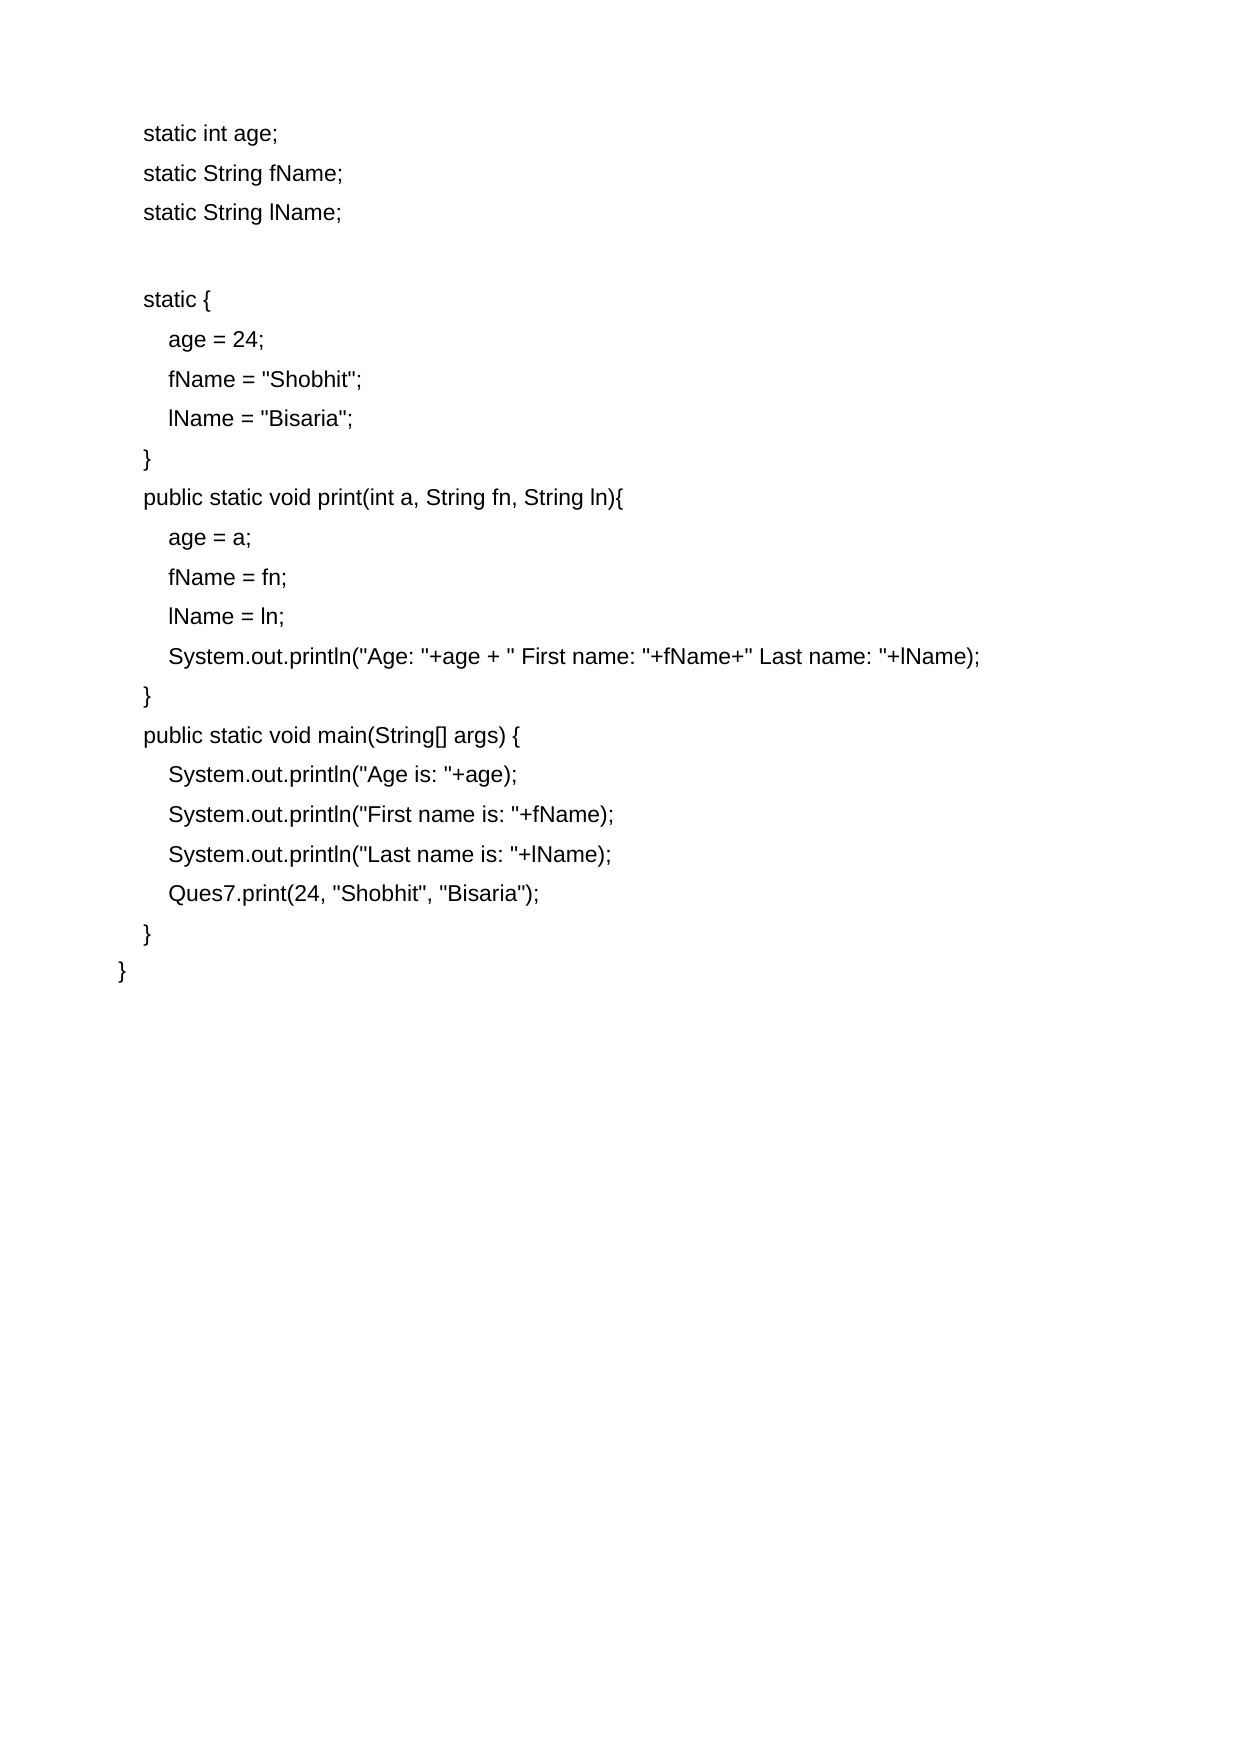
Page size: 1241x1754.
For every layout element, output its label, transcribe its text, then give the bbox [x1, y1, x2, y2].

text System.out.println("Age: "+age + " First name: "+fName+" Last name: "+lName); [118, 641, 1122, 669]
text static String fName; [118, 158, 1122, 186]
text public static void main(String[] args) { [118, 720, 1122, 749]
text } [118, 680, 1122, 709]
text System.out.println("Last name is: "+lName); [118, 839, 1122, 867]
text static int age; [118, 118, 1122, 147]
text System.out.println("First name is: "+fName); [118, 799, 1122, 828]
text fName = fn; [118, 562, 1122, 590]
text age = a; [118, 522, 1122, 551]
text lName = ln; [118, 601, 1122, 630]
text Ques7.print(24, "Shobhit", "Bisaria"); [118, 878, 1122, 907]
text } [118, 957, 1122, 984]
text public static void print(int a, String fn, String ln){ [118, 482, 1122, 511]
text static { [118, 284, 1122, 313]
text static String lName; [118, 197, 1122, 226]
text } [118, 443, 1122, 472]
text lName = "Bisaria"; [118, 403, 1122, 432]
text System.out.println("Age is: "+age); [118, 759, 1122, 788]
text age = 24; [118, 324, 1122, 353]
text } [118, 918, 1122, 947]
text fName = "Shobhit"; [118, 364, 1122, 392]
